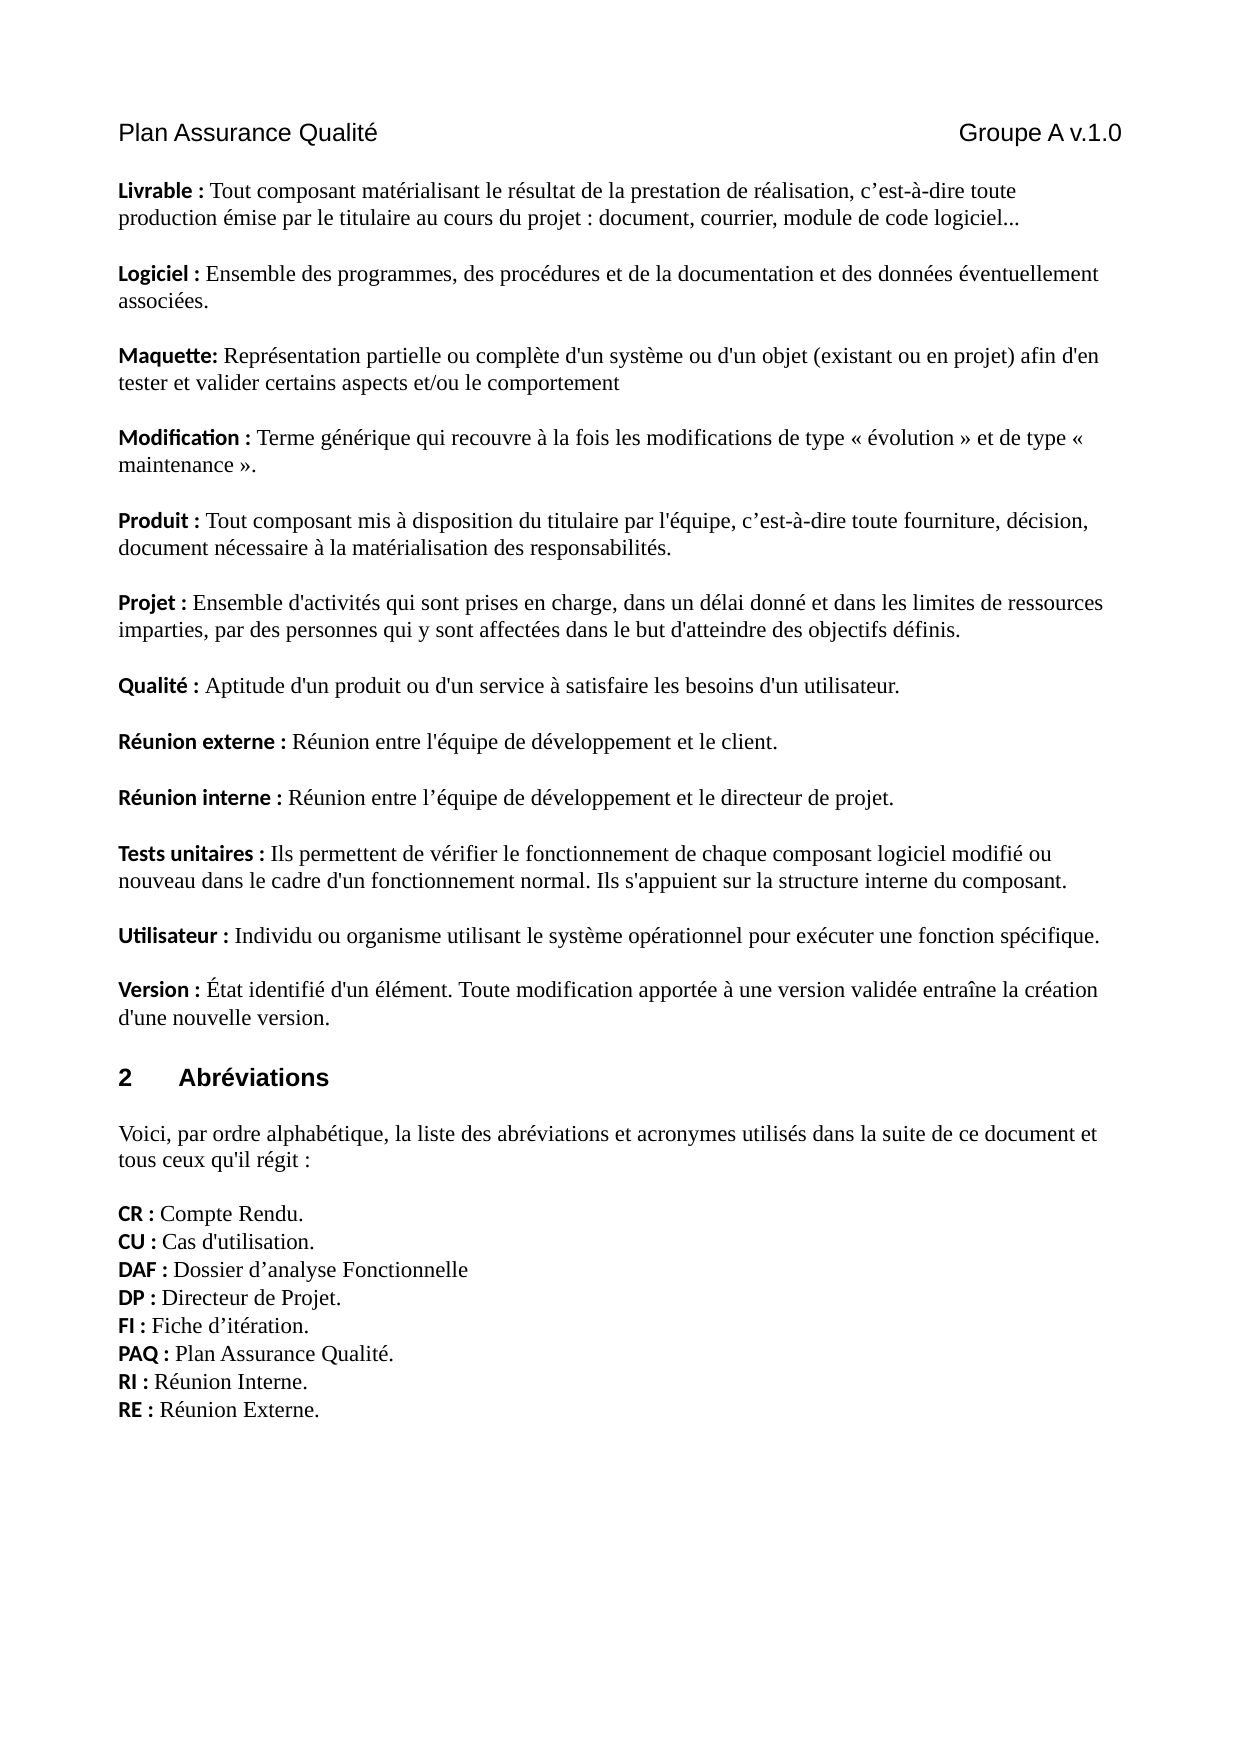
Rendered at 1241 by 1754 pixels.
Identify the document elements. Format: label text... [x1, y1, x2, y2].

text Maquette: Représentation partielle ou complète d'un système ou d'un objet (existant ou en projet) afin d'en tester et valider certains aspects et/ou le comportement [118, 341, 1122, 396]
text FI : Fiche d’itération. [118, 1311, 1122, 1339]
text Produit : Tout composant mis à disposition du titulaire par l'équipe, c’est-à-dire toute fourniture, décision, document nécessaire à la matérialisation des responsabilités. [118, 506, 1122, 560]
text Projet : Ensemble d'activités qui sont prises en charge, dans un délai donné et dans les limites de ressources imparties, par des personnes qui y sont affectées dans le but d'atteindre des objectifs définis. [118, 588, 1122, 643]
text Voici, par ordre alphabétique, la liste des abréviations et acronymes utilisés dans la suite de ce document et tous ceux qu'il régit : [118, 1120, 1122, 1173]
text Utilisateur : Individu ou organisme utilisant le système opérationnel pour exécuter une fonction spécifique. [118, 921, 1122, 949]
text Logiciel : Ensemble des programmes, des procédures et de la documentation et des données éventuellement associées. [118, 259, 1122, 313]
text RI : Réunion Interne. [118, 1367, 1122, 1395]
text DP : Directeur de Projet. [118, 1283, 1122, 1311]
text Version : État identifié d'un élément. Toute modification apportée à une version validée entraîne la création d'une nouvelle version. [118, 976, 1122, 1030]
text Réunion interne : Réunion entre l’équipe de développement et le directeur de projet. [118, 783, 1122, 811]
text Qualité : Aptitude d'un produit ou d'un service à satisfaire les besoins d'un utilisateur. [118, 671, 1122, 699]
text CU : Cas d'utilisation. [118, 1227, 1122, 1255]
text Tests unitaires : Ils permettent de vérifier le fonctionnement de chaque composant logiciel modifié ou nouveau dans le cadre d'un fonctionnement normal. Ils s'appuient sur la structure interne du composant. [118, 839, 1122, 893]
text RE : Réunion Externe. [118, 1395, 1122, 1423]
text PAQ : Plan Assurance Qualité. [118, 1339, 1122, 1367]
text Réunion externe : Réunion entre l'équipe de développement et le client. [118, 727, 1122, 755]
subtitle Abréviations [118, 1063, 1122, 1092]
text CR : Compte Rendu. [118, 1199, 1122, 1227]
text Modification : Terme générique qui recouvre à la fois les modifications de type « évolution » et de type « maintenance ». [118, 423, 1122, 478]
text Livrable : Tout composant matérialisant le résultat de la prestation de réalisation, c’est-à-dire toute production émise par le titulaire au cours du projet : document, courrier, module de code logiciel... [118, 176, 1122, 231]
text DAF : Dossier d’analyse Fonctionnelle [118, 1255, 1122, 1283]
